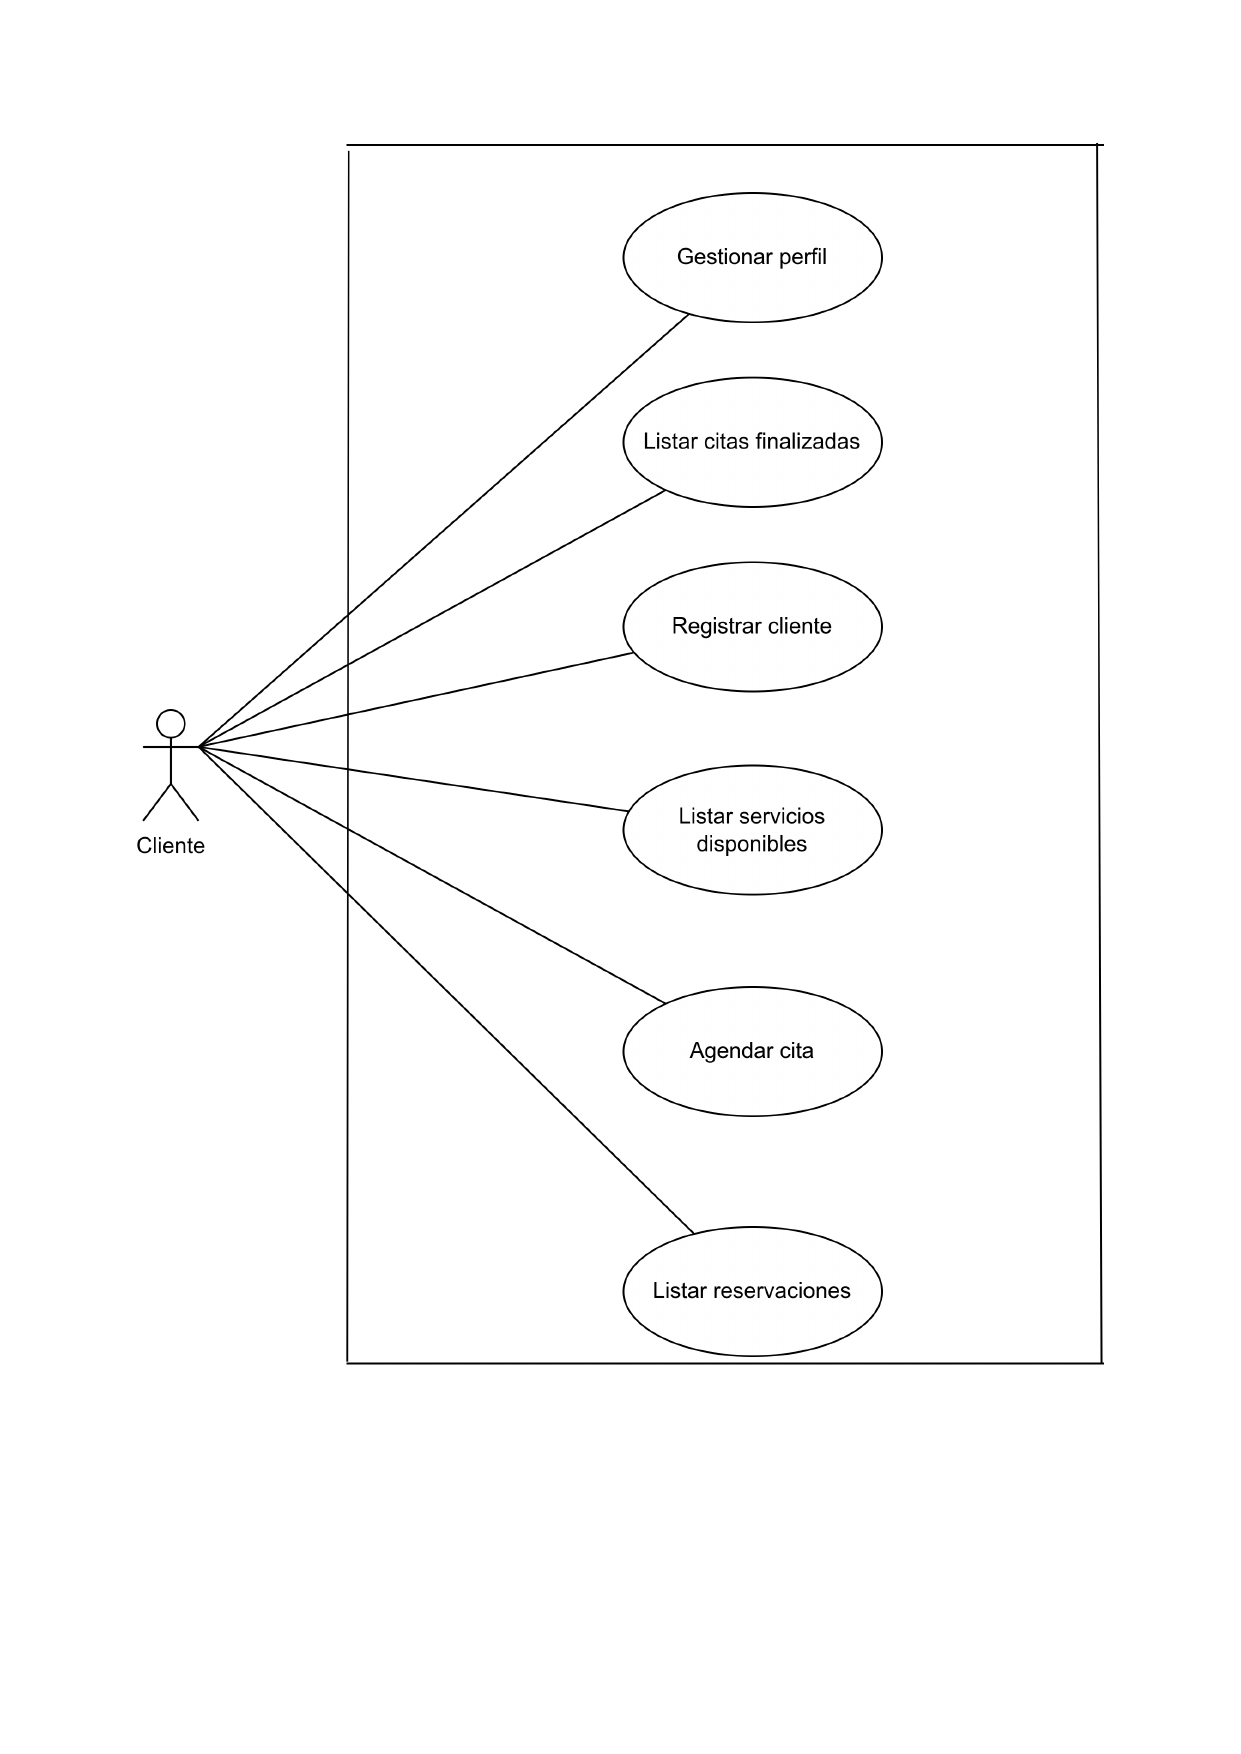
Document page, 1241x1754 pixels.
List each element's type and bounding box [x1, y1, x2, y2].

picture [118, 118, 1123, 1392]
